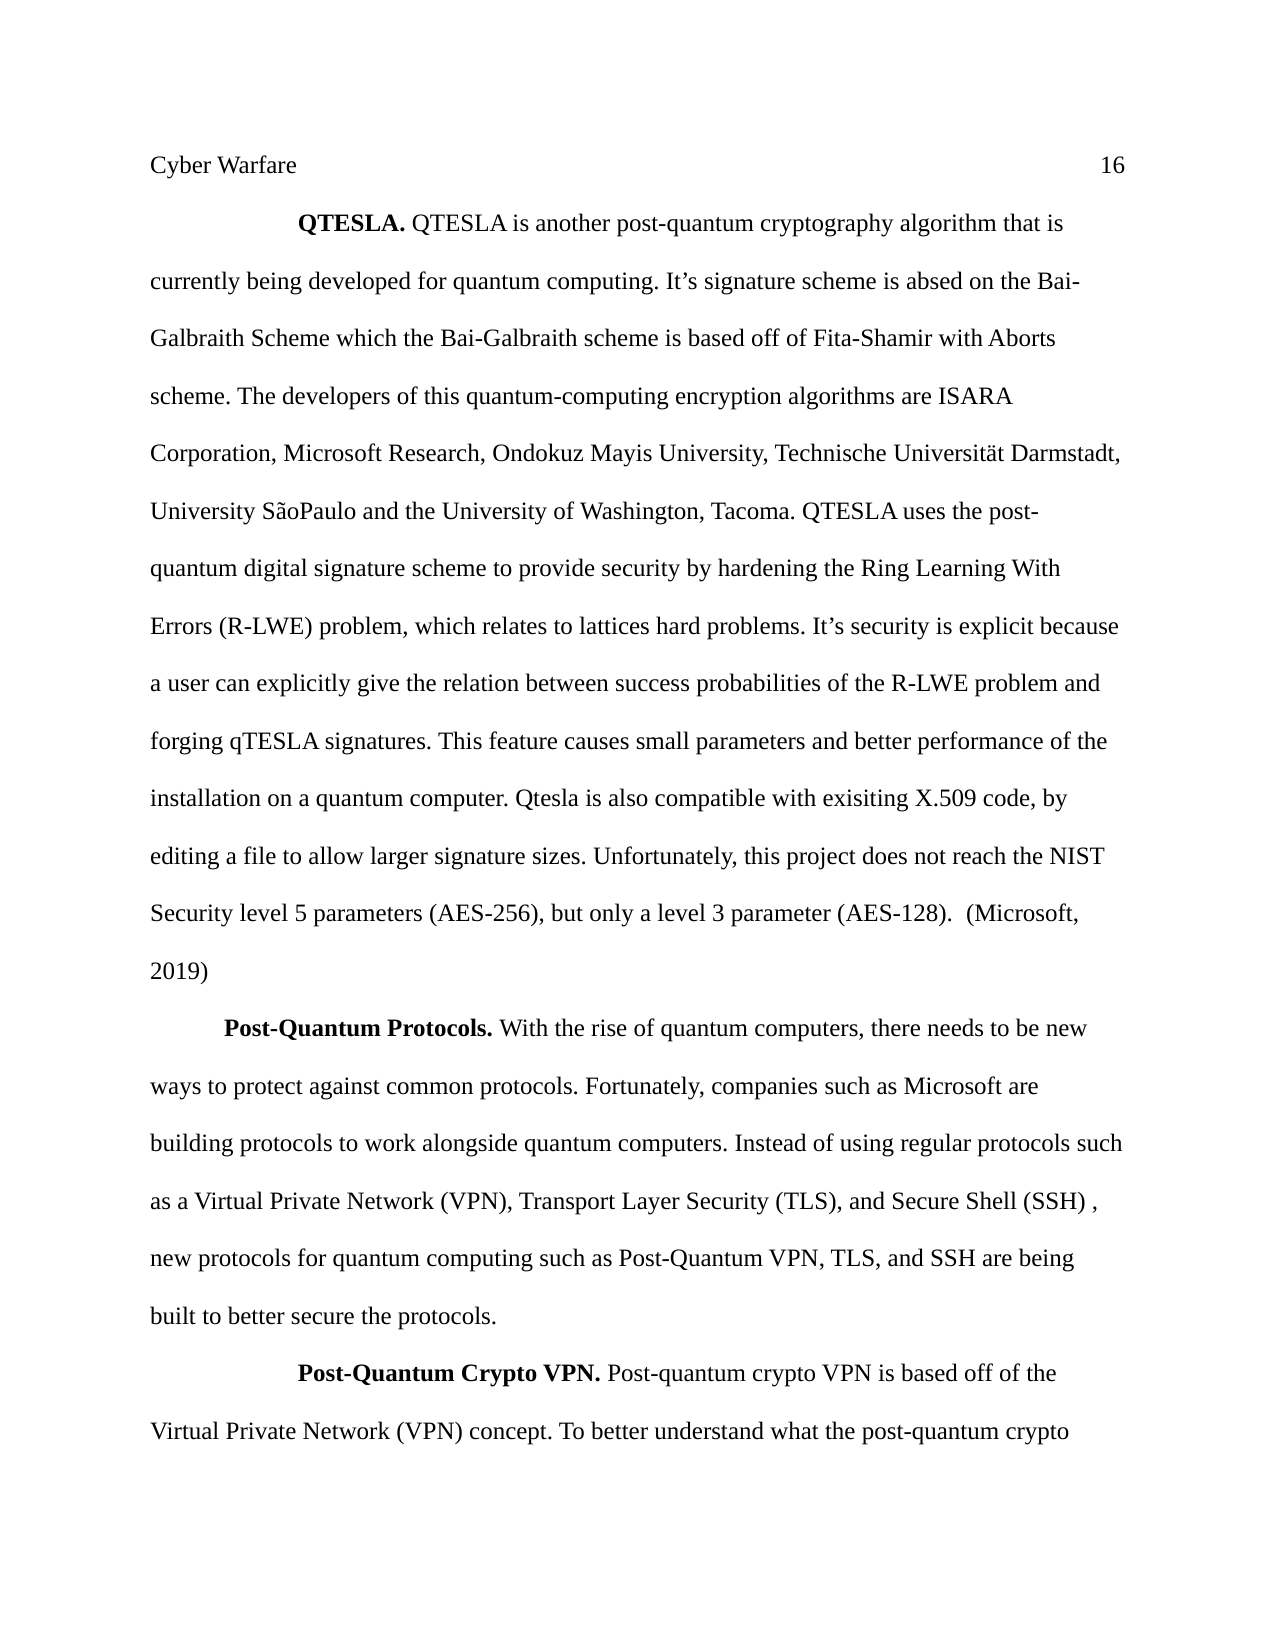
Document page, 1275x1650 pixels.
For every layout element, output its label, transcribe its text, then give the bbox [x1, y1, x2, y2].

text Post-Quantum Protocols. With the rise of quantum computers, there needs to be new ways to protect against common protocols. Fortunately, companies such as Microsoft are building protocols to work alongside quantum computers. Instead of using regular protocols such as a Virtual Private Network (VPN), Transport Layer Security (TLS), and Secure Shell (SSH) , new protocols for quantum computing such as Post-Quantum VPN, TLS, and SSH are being built to better secure the protocols. [150, 1013, 1125, 1329]
text QTESLA. QTESLA is another post-quantum cryptography algorithm that is currently being developed for quantum computing. It’s signature scheme is absed on the Bai-Galbraith Scheme which the Bai-Galbraith scheme is based off of Fita-Shamir with Aborts scheme. The developers of this quantum-computing encryption algorithms are ISARA Corporation, Microsoft Research, Ondokuz Mayis University, Technische Universität Darmstadt, University SãoPaulo and the University of Washington, Tacoma. QTESLA uses the post-quantum digital signature scheme to provide security by hardening the Ring Learning With Errors (R-LWE) problem, which relates to lattices hard problems. It’s security is explicit because a user can explicitly give the relation between success probabilities of the R-LWE problem and forging qTESLA signatures. This feature causes small parameters and better performance of the installation on a quantum computer. Qtesla is also compatible with exisiting X.509 code, by editing a file to allow larger signature sizes. Unfortunately, this project does not reach the NIST Security level 5 parameters (AES-256), but only a level 3 parameter (AES-128). (Microsoft, 2019) [150, 208, 1125, 984]
text Post-Quantum Crypto VPN. Post-quantum crypto VPN is based off of the Virtual Private Network (VPN) concept. To better understand what the post-quantum crypto [150, 1358, 1125, 1444]
